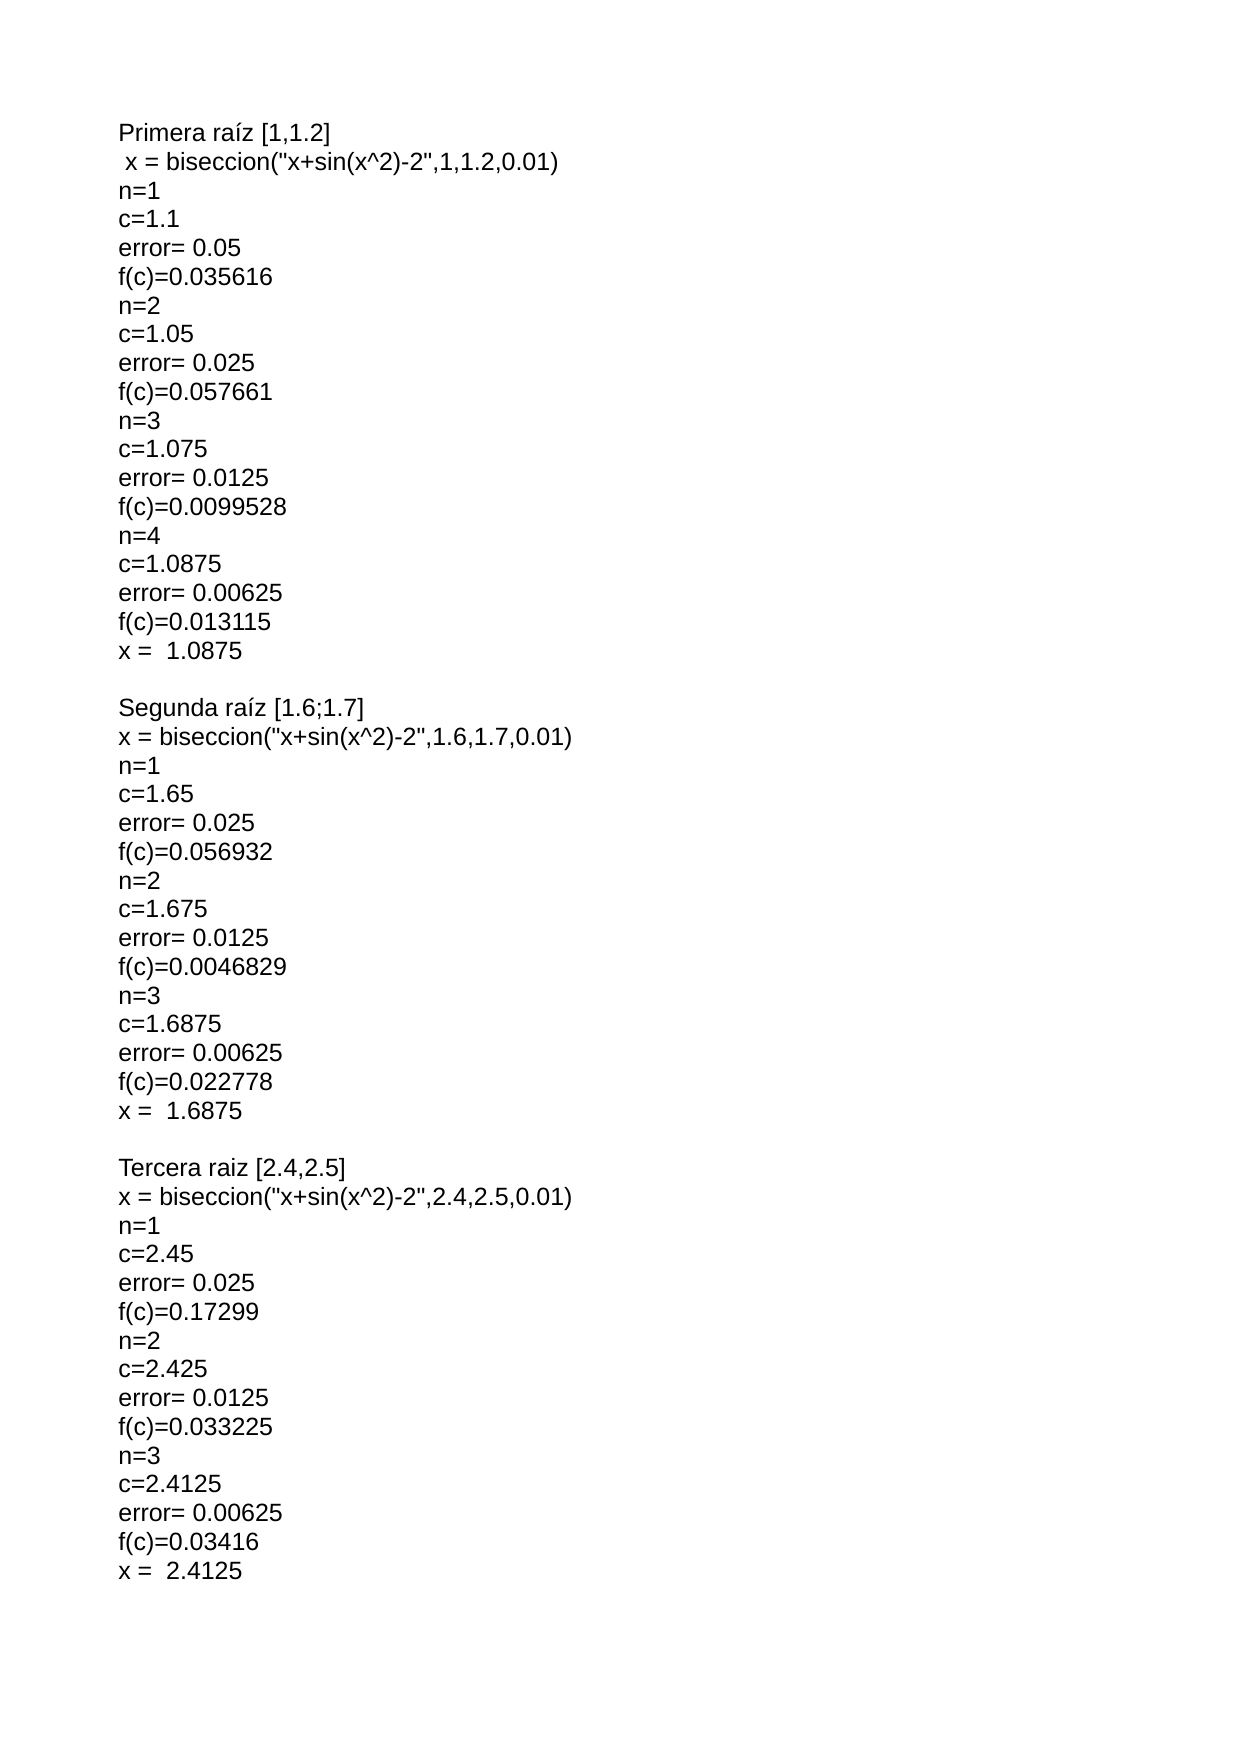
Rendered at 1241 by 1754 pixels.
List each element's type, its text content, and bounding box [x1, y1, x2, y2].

text n=2 [118, 291, 1122, 319]
text c=2.425 [118, 1354, 1122, 1383]
text x = biseccion("x+sin(x^2)-2",2.4,2.5,0.01) [118, 1182, 1122, 1211]
text c=1.05 [118, 319, 1122, 348]
text f(c)=0.035616 [118, 262, 1122, 291]
text Segunda raíz [1.6;1.7] [118, 693, 1122, 722]
text x = biseccion("x+sin(x^2)-2",1.6,1.7,0.01) [118, 722, 1122, 751]
text n=1 [118, 751, 1122, 779]
text n=1 [118, 1211, 1122, 1239]
text c=2.45 [118, 1239, 1122, 1268]
text x = biseccion("x+sin(x^2)-2",1,1.2,0.01) [118, 147, 1122, 176]
text x = 1.0875 [118, 636, 1122, 664]
text n=3 [118, 406, 1122, 434]
text f(c)=0.0046829 [118, 952, 1122, 981]
text n=3 [118, 981, 1122, 1009]
text error= 0.0125 [118, 463, 1122, 492]
text c=1.65 [118, 779, 1122, 808]
text f(c)=0.033225 [118, 1412, 1122, 1441]
text error= 0.00625 [118, 1038, 1122, 1067]
text Tercera raiz [2.4,2.5] [118, 1153, 1122, 1182]
text f(c)=0.057661 [118, 377, 1122, 406]
text c=1.075 [118, 434, 1122, 463]
text error= 0.025 [118, 1268, 1122, 1297]
text Primera raíz [1,1.2] [118, 118, 1122, 147]
text f(c)=0.17299 [118, 1297, 1122, 1326]
text error= 0.0125 [118, 1383, 1122, 1412]
text error= 0.00625 [118, 1498, 1122, 1527]
text c=1.0875 [118, 549, 1122, 578]
text x = 2.4125 [118, 1556, 1122, 1584]
text error= 0.00625 [118, 578, 1122, 607]
text x = 1.6875 [118, 1096, 1122, 1124]
text f(c)=0.056932 [118, 837, 1122, 866]
text n=2 [118, 1326, 1122, 1354]
text c=1.675 [118, 894, 1122, 923]
text n=2 [118, 866, 1122, 894]
text c=1.1 [118, 204, 1122, 233]
text error= 0.05 [118, 233, 1122, 262]
text f(c)=0.022778 [118, 1067, 1122, 1096]
text n=1 [118, 176, 1122, 204]
text f(c)=0.0099528 [118, 492, 1122, 521]
text c=1.6875 [118, 1009, 1122, 1038]
text c=2.4125 [118, 1469, 1122, 1498]
text f(c)=0.013115 [118, 607, 1122, 636]
text n=4 [118, 521, 1122, 549]
text error= 0.025 [118, 348, 1122, 377]
text error= 0.025 [118, 808, 1122, 837]
text n=3 [118, 1441, 1122, 1469]
text error= 0.0125 [118, 923, 1122, 952]
text f(c)=0.03416 [118, 1527, 1122, 1556]
